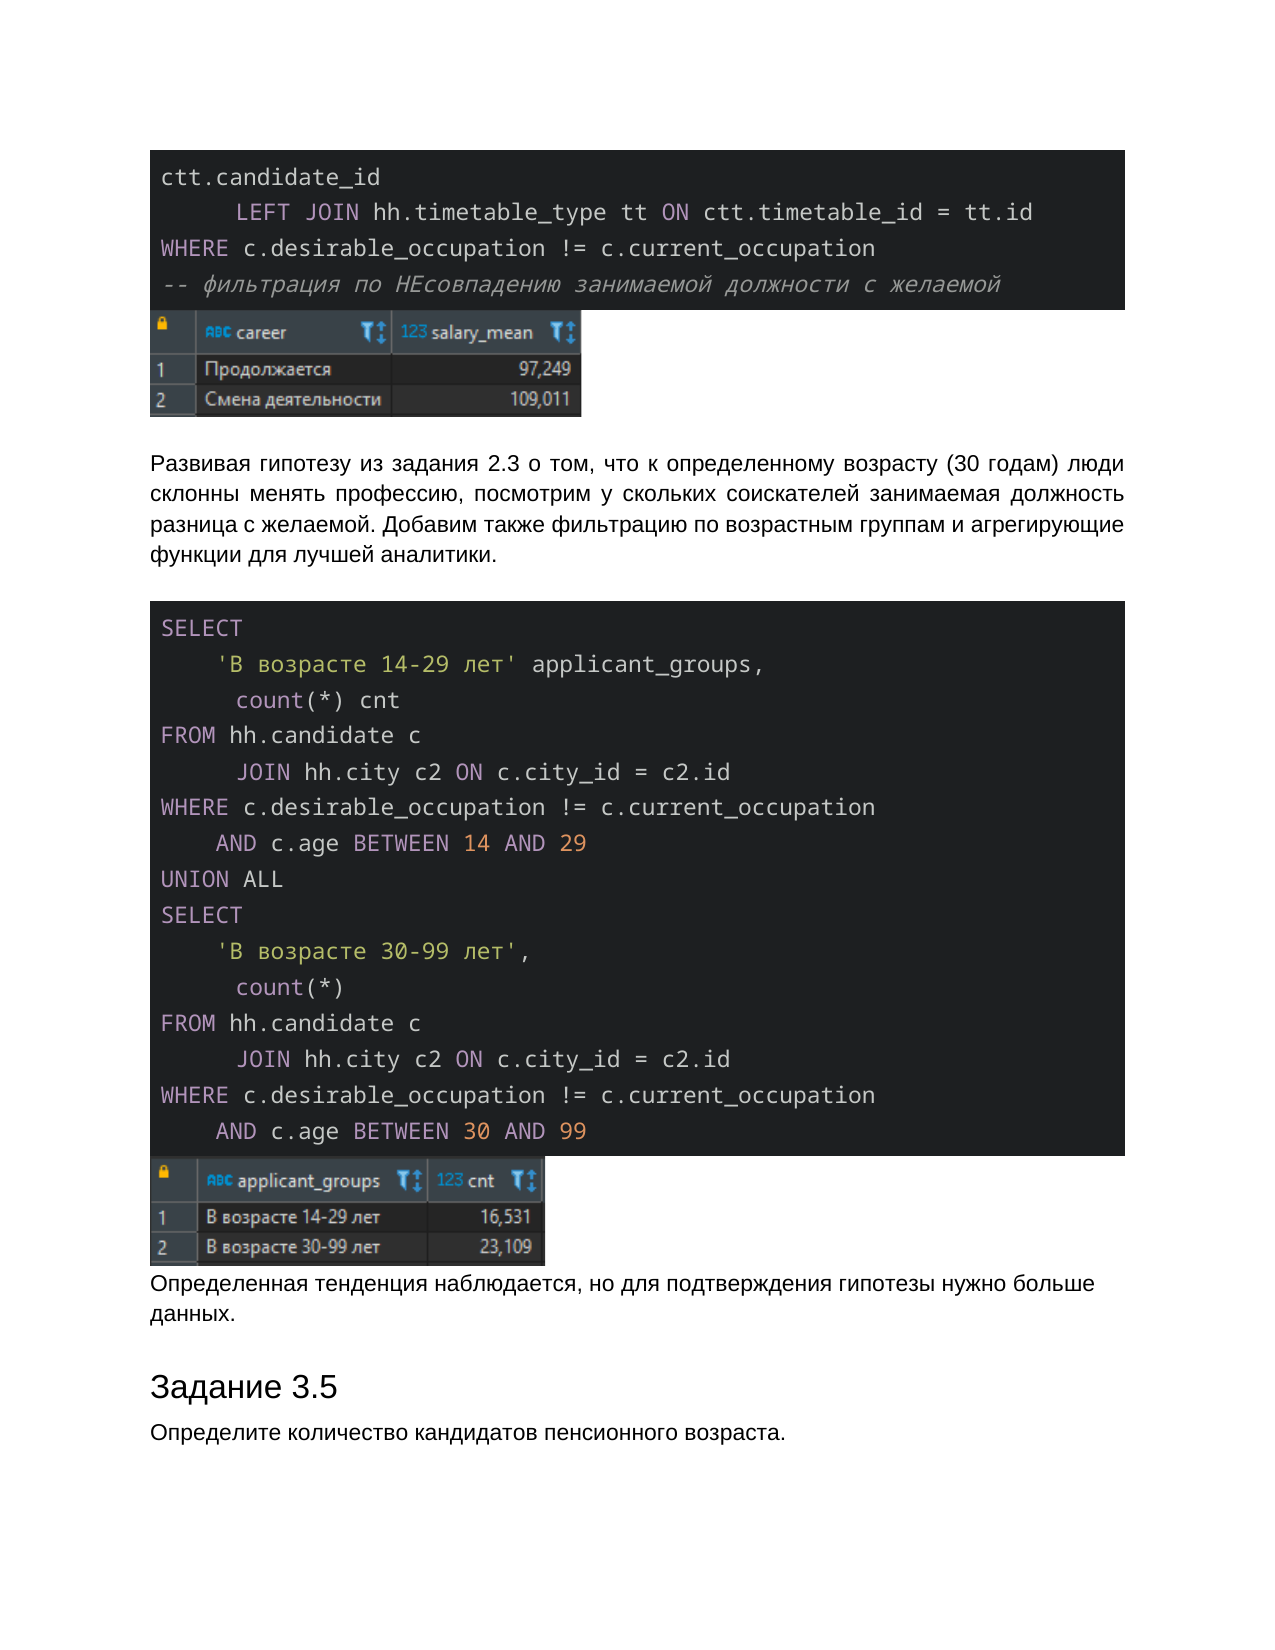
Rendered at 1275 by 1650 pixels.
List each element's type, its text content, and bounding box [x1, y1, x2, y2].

text Определите количество кандидатов пенсионного возраста. [150, 1418, 1125, 1445]
picture [150, 1156, 546, 1266]
table_header SELECT 'В возрасте 14-29 лет' applicant_groups, count(*) cnt FROM hh.candidate c JOIN hh.city c2 ON c.city_id = c2.id WHERE c.desirable_occupation != c.current_occupation AND c.age BETWEEN 14 AND 29 UNION ALL SELECT 'В возрасте 30-99 лет', count(*) FROM hh.candidate c JOIN hh.city c2 ON c.city_id = c2.id WHERE c.desirable_occupation != c.current_occupation AND c.age BETWEEN 30 AND 99 [150, 601, 1125, 1156]
text Определенная тенденция наблюдается, но для подтверждения гипотезы нужно больше данных. [150, 1270, 1125, 1326]
table_header ctt.candidate_id LEFT JOIN hh.timetable_type tt ON ctt.timetable_id = tt.id WHERE c.desirable_occupation != c.current_occupation -- фильтрация по НЕсовпадению занимаемой должности с желаемой [150, 150, 1125, 310]
text Развивая гипотезу из задания 2.3 о том, что к определенному возрасту (30 годам) люди склонны менять профессию, посмотрим у скольких соискателей занимаемая должность разница с желаемой. Добавим также фильтрацию по возрастным группам и агрегирующие функции для лучшей аналитики. [150, 450, 1125, 567]
subtitle Задание 3.5 [150, 1368, 1125, 1406]
picture [150, 310, 582, 417]
